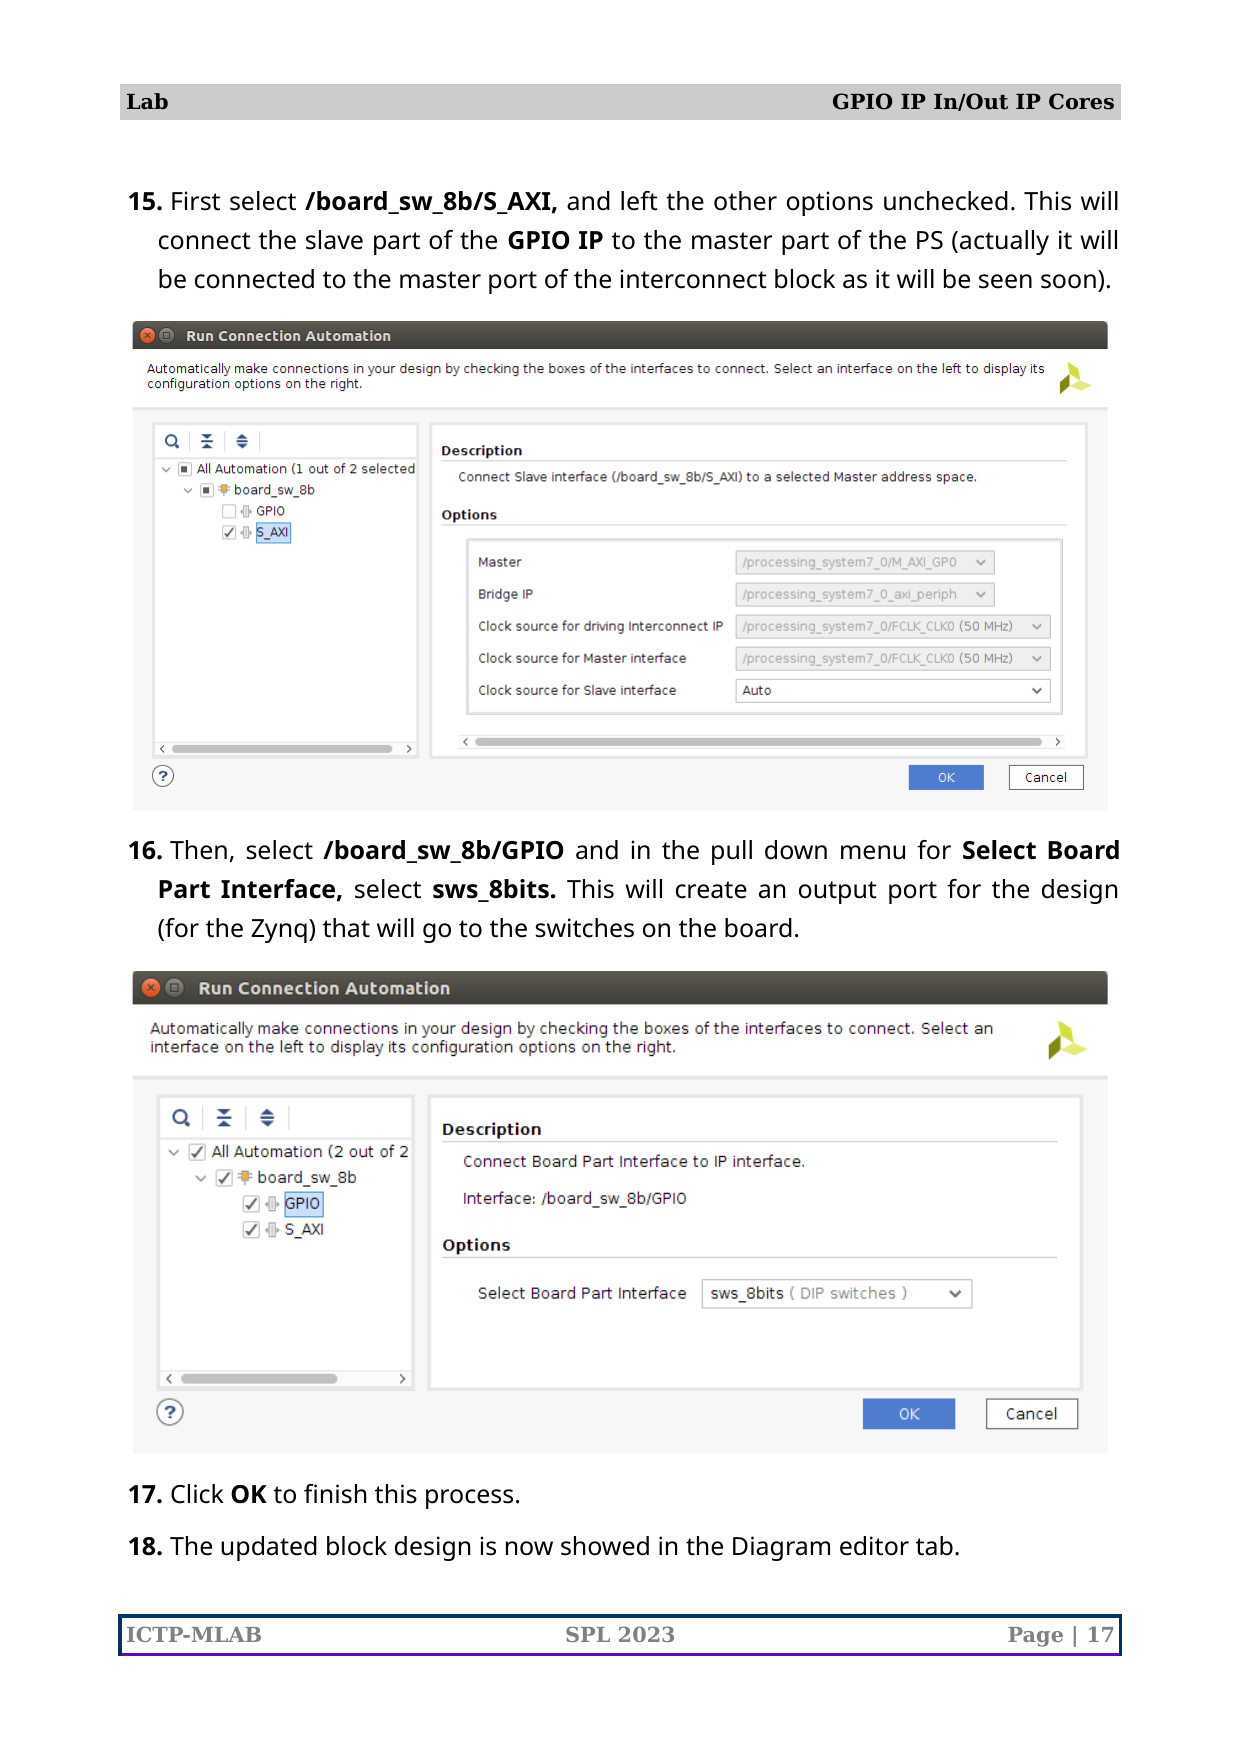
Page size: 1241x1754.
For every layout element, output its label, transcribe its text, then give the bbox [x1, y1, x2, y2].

list Click OK to finish this process. [127, 968, 1121, 1511]
list Then, select /board_sw_8b/GPIO and in the pull down menu for Select Board Part Interface, select sws_8bits. This will create an output port for the design (for the Zynq) that will go to the switches on the board. [127, 319, 1121, 945]
list First select /board_sw_8b/S_AXI, and left the other options unchecked. This will connect the slave part of the GPIO IP to the master part of the PS (actually it will be connected to the master port of the interconnect block as it will be seen soon). [127, 183, 1121, 296]
picture [132, 321, 1108, 810]
picture [132, 971, 1108, 1454]
list The updated block design is now showed in the Diagram editor tab. [127, 1529, 1121, 1563]
